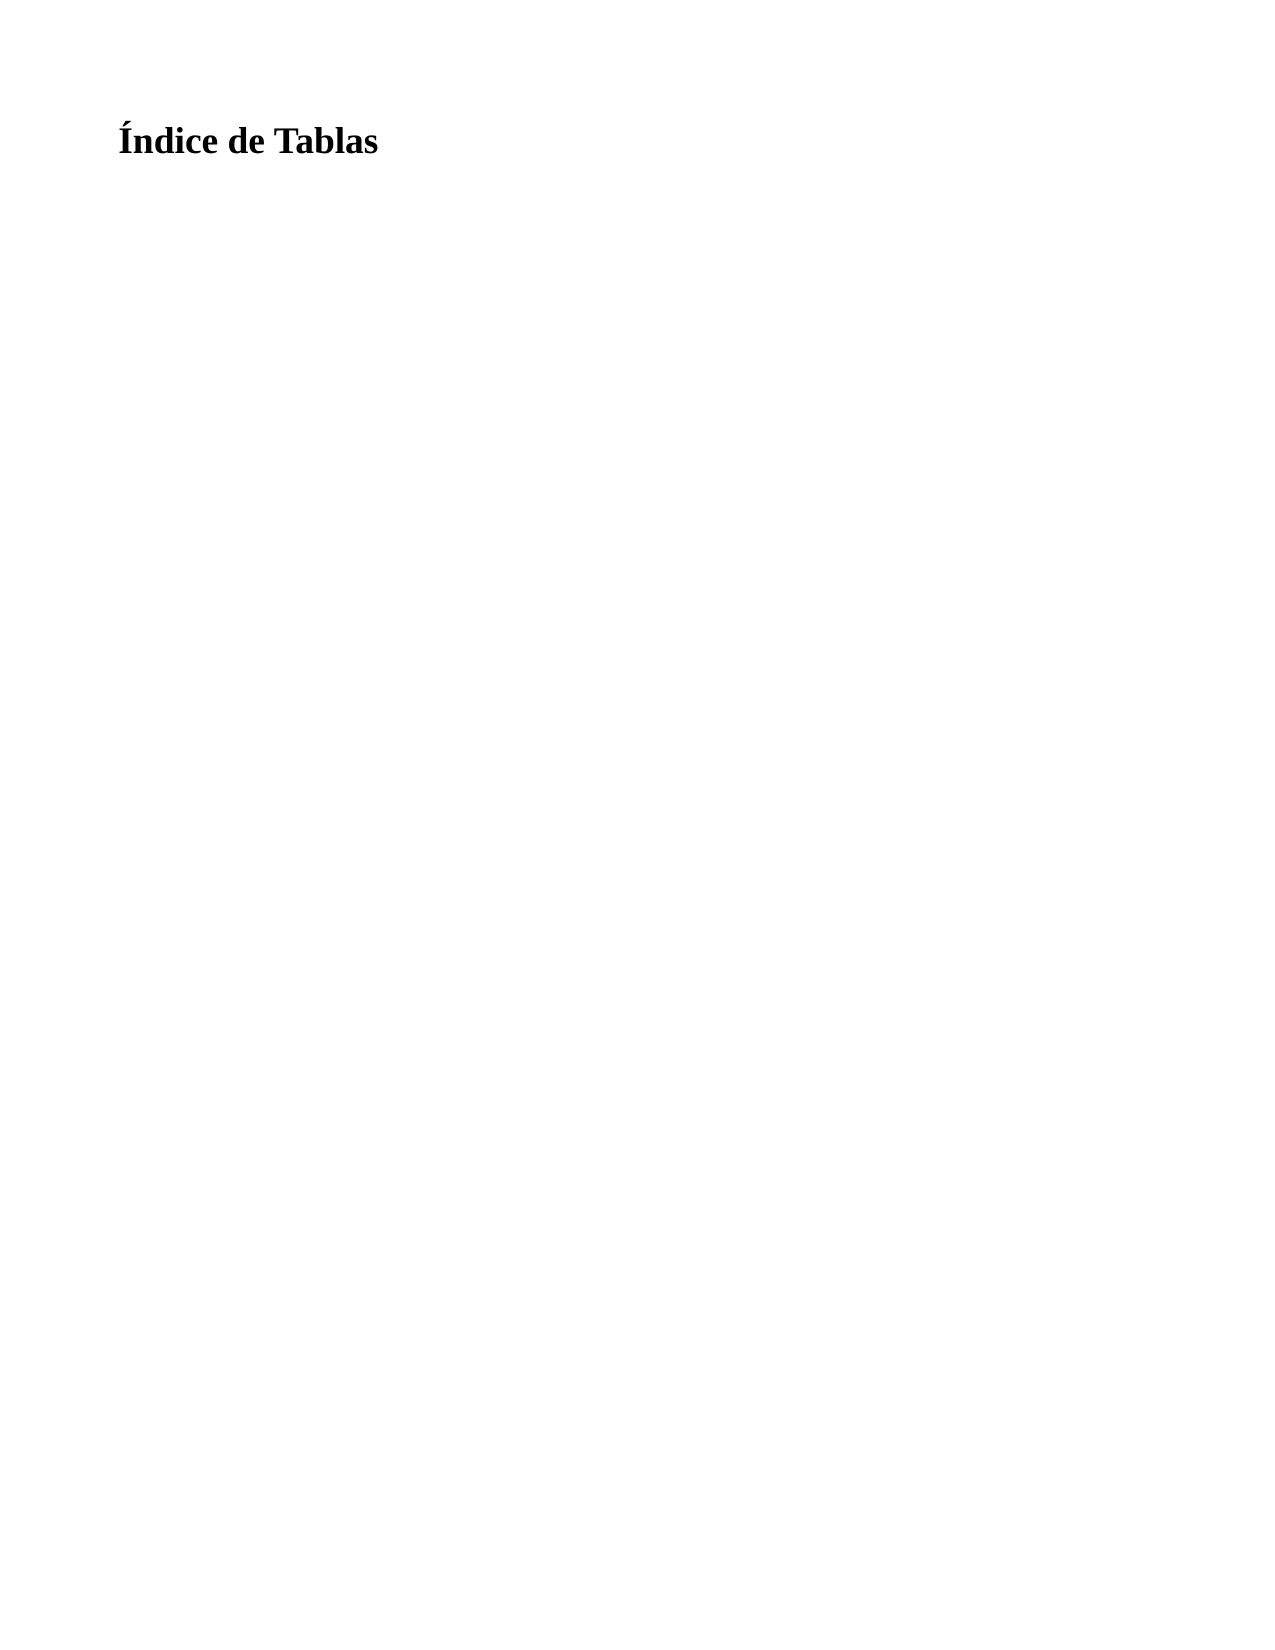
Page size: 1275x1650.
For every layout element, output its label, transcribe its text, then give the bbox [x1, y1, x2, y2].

text Índice de Tablas [118, 118, 1157, 161]
